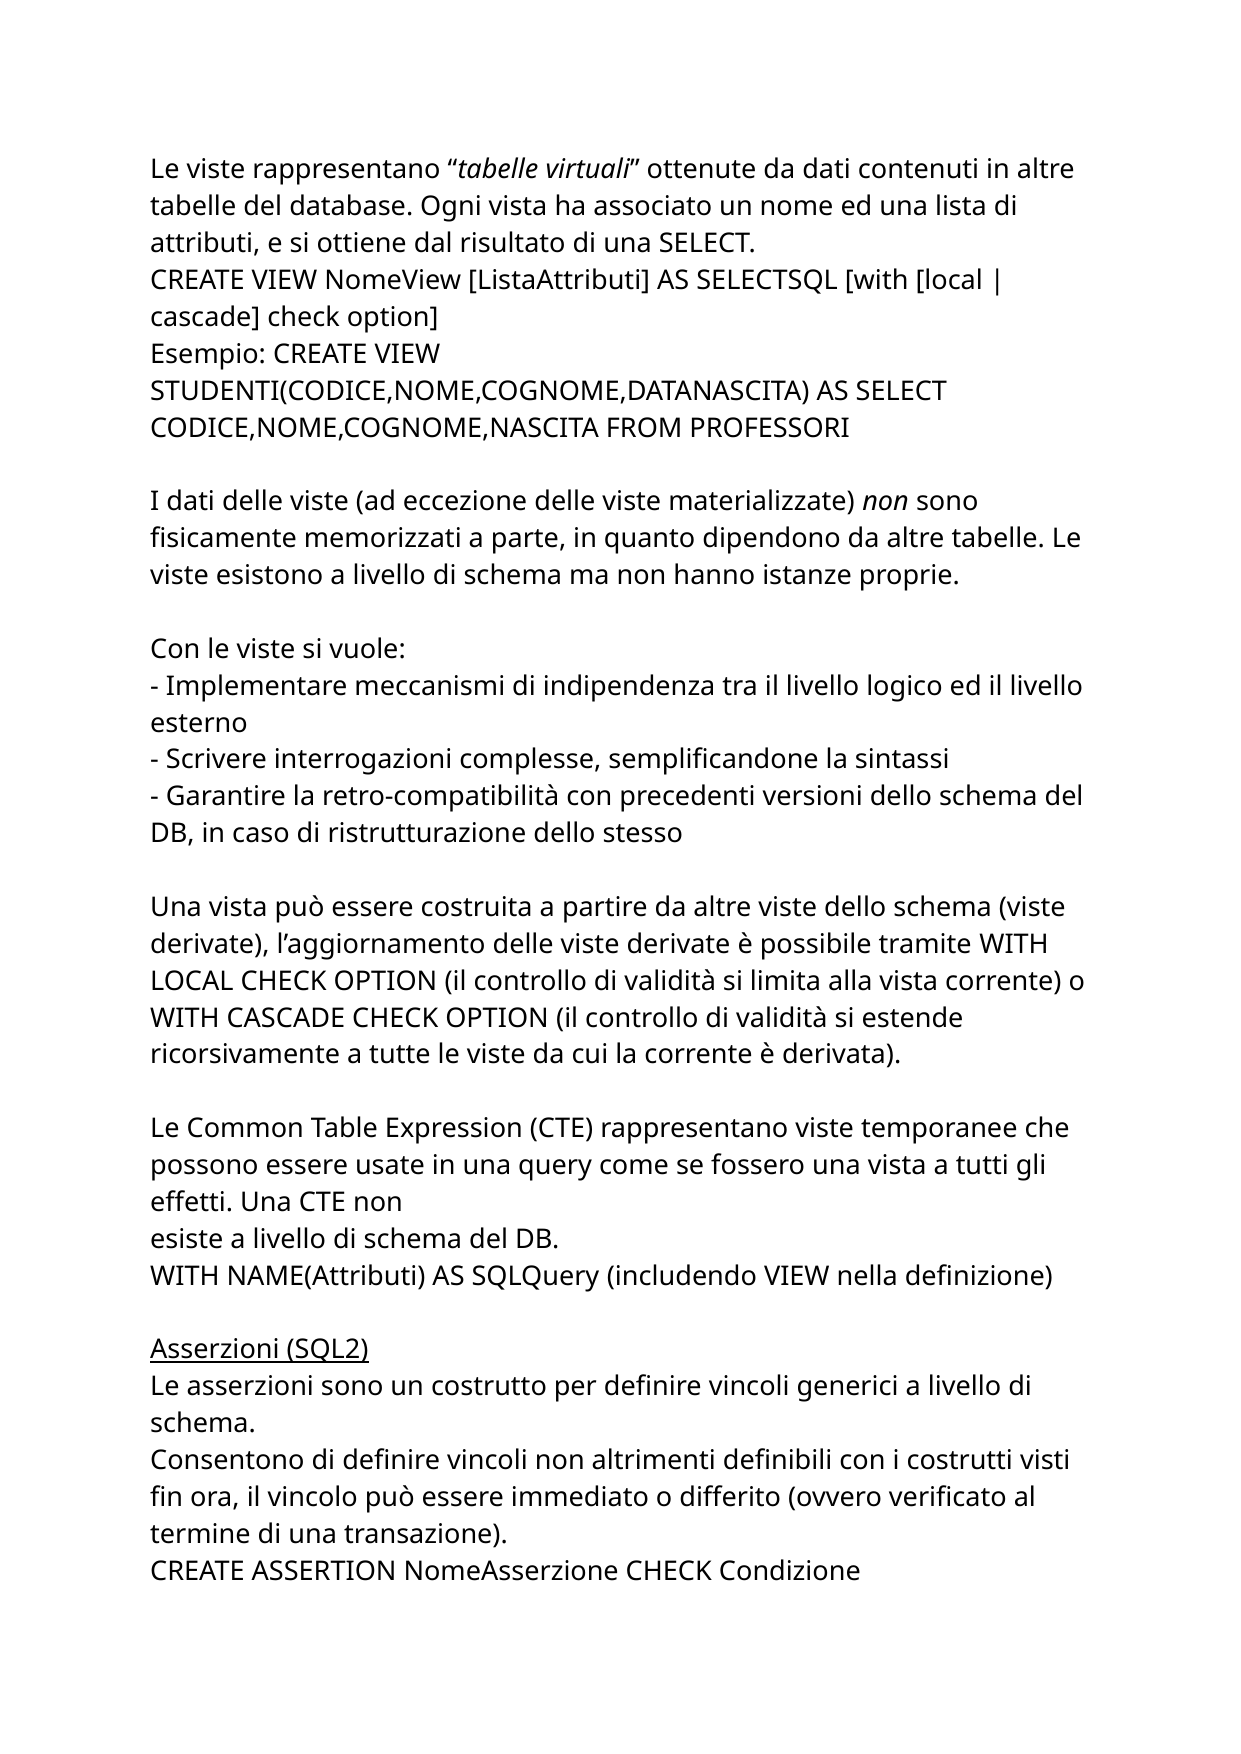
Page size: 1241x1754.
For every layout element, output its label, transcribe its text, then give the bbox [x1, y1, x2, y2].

text Una vista può essere costruita a partire da altre viste dello schema (viste derivate), l’aggiornamento delle viste derivate è possibile tramite WITH LOCAL CHECK OPTION (il controllo di validità si limita alla vista corrente) o WITH CASCADE CHECK OPTION (il controllo di validità si estende ricorsivamente a tutte le viste da cui la corrente è derivata). [150, 887, 1090, 1072]
text Con le viste si vuole: [150, 629, 1090, 666]
text CREATE ASSERTION NomeAsserzione CHECK Condizione [150, 1551, 1090, 1588]
text - Garantire la retro-compatibilità con precedenti versioni dello schema del DB, in caso di ristrutturazione dello stesso [150, 777, 1090, 851]
text - Implementare meccanismi di indipendenza tra il livello logico ed il livello esterno [150, 666, 1090, 740]
text esiste a livello di schema del DB. [150, 1219, 1090, 1256]
text WITH NAME(Attributi) AS SQLQuery (includendo VIEW nella definizione) [150, 1256, 1090, 1293]
text Le asserzioni sono un costrutto per definire vincoli generici a livello di schema. [150, 1367, 1090, 1441]
text Asserzioni (SQL2) [150, 1330, 1090, 1367]
text Consentono di definire vincoli non altrimenti definibili con i costrutti visti fin ora, il vincolo può essere immediato o differito (ovvero verificato al termine di una transazione). [150, 1441, 1090, 1551]
text Le Common Table Expression (CTE) rappresentano viste temporanee che possono essere usate in una query come se fossero una vista a tutti gli effetti. Una CTE non [150, 1109, 1090, 1219]
text - Scrivere interrogazioni complesse, semplificandone la sintassi [150, 740, 1090, 777]
text Esempio: CREATE VIEW STUDENTI(CODICE,NOME,COGNOME,DATANASCITA) AS SELECT CODICE,NOME,COGNOME,NASCITA FROM PROFESSORI [150, 334, 1090, 445]
text CREATE VIEW NomeView [ListaAttributi] AS SELECTSQL [with [local | cascade] check option] [150, 261, 1090, 334]
text I dati delle viste (ad eccezione delle viste materializzate) non sono fisicamente memorizzati a parte, in quanto dipendono da altre tabelle. Le viste esistono a livello di schema ma non hanno istanze proprie. [150, 482, 1090, 592]
text Le viste rappresentano “tabelle virtuali” ottenute da dati contenuti in altre tabelle del database. Ogni vista ha associato un nome ed una lista di attributi, e si ottiene dal risultato di una SELECT. [150, 150, 1090, 261]
